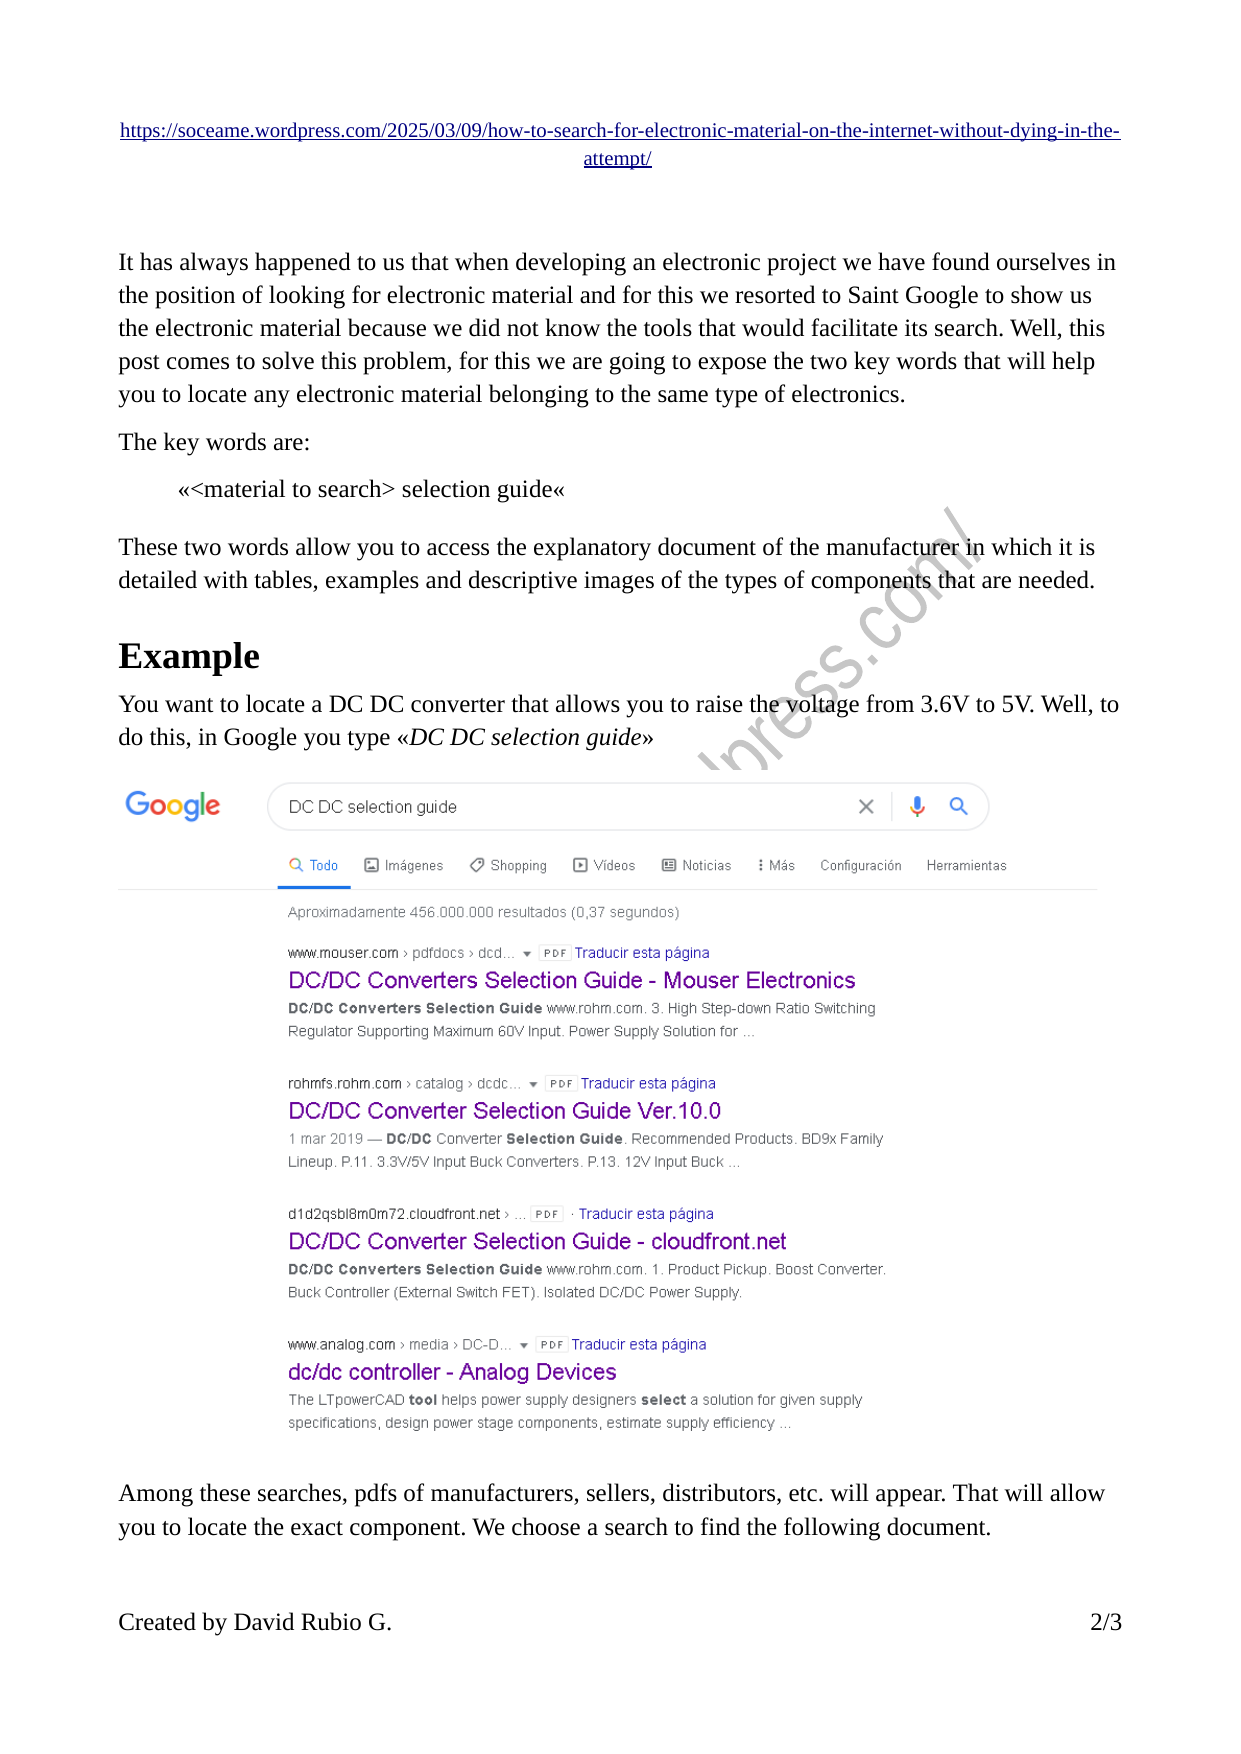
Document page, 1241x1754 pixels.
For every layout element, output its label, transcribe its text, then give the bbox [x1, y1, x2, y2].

text These two words allow you to access the explanatory document of the manufacturer in which it is detailed with tables, examples and descriptive images of the types of components that are needed. [118, 532, 1122, 594]
picture [118, 770, 1098, 1455]
subtitle Example [118, 634, 1122, 677]
text «<material to search> selection guide« [177, 474, 1063, 503]
text It has always happened to us that when developing an electronic project we have found ourselves in the position of looking for electronic material and for this we resorted to Saint Google to show us the electronic material because we did not know the tools that would facilitate its search. Well, this post comes to solve this problem, for this we are going to expose the two key words that will help you to locate any electronic material belonging to the same type of electronics. [118, 247, 1122, 408]
text Among these searches, pdfs of manufacturers, sellers, distributors, etc. will appear. That will allow you to locate the exact component. We choose a search to find the following document. [118, 1478, 1122, 1540]
text The key words are: [118, 427, 1122, 455]
text You want to locate a DC DC converter that allows you to raise the voltage from 3.6V to 5V. Well, to do this, in Google you type «DC DC selection guide» [118, 689, 1122, 751]
